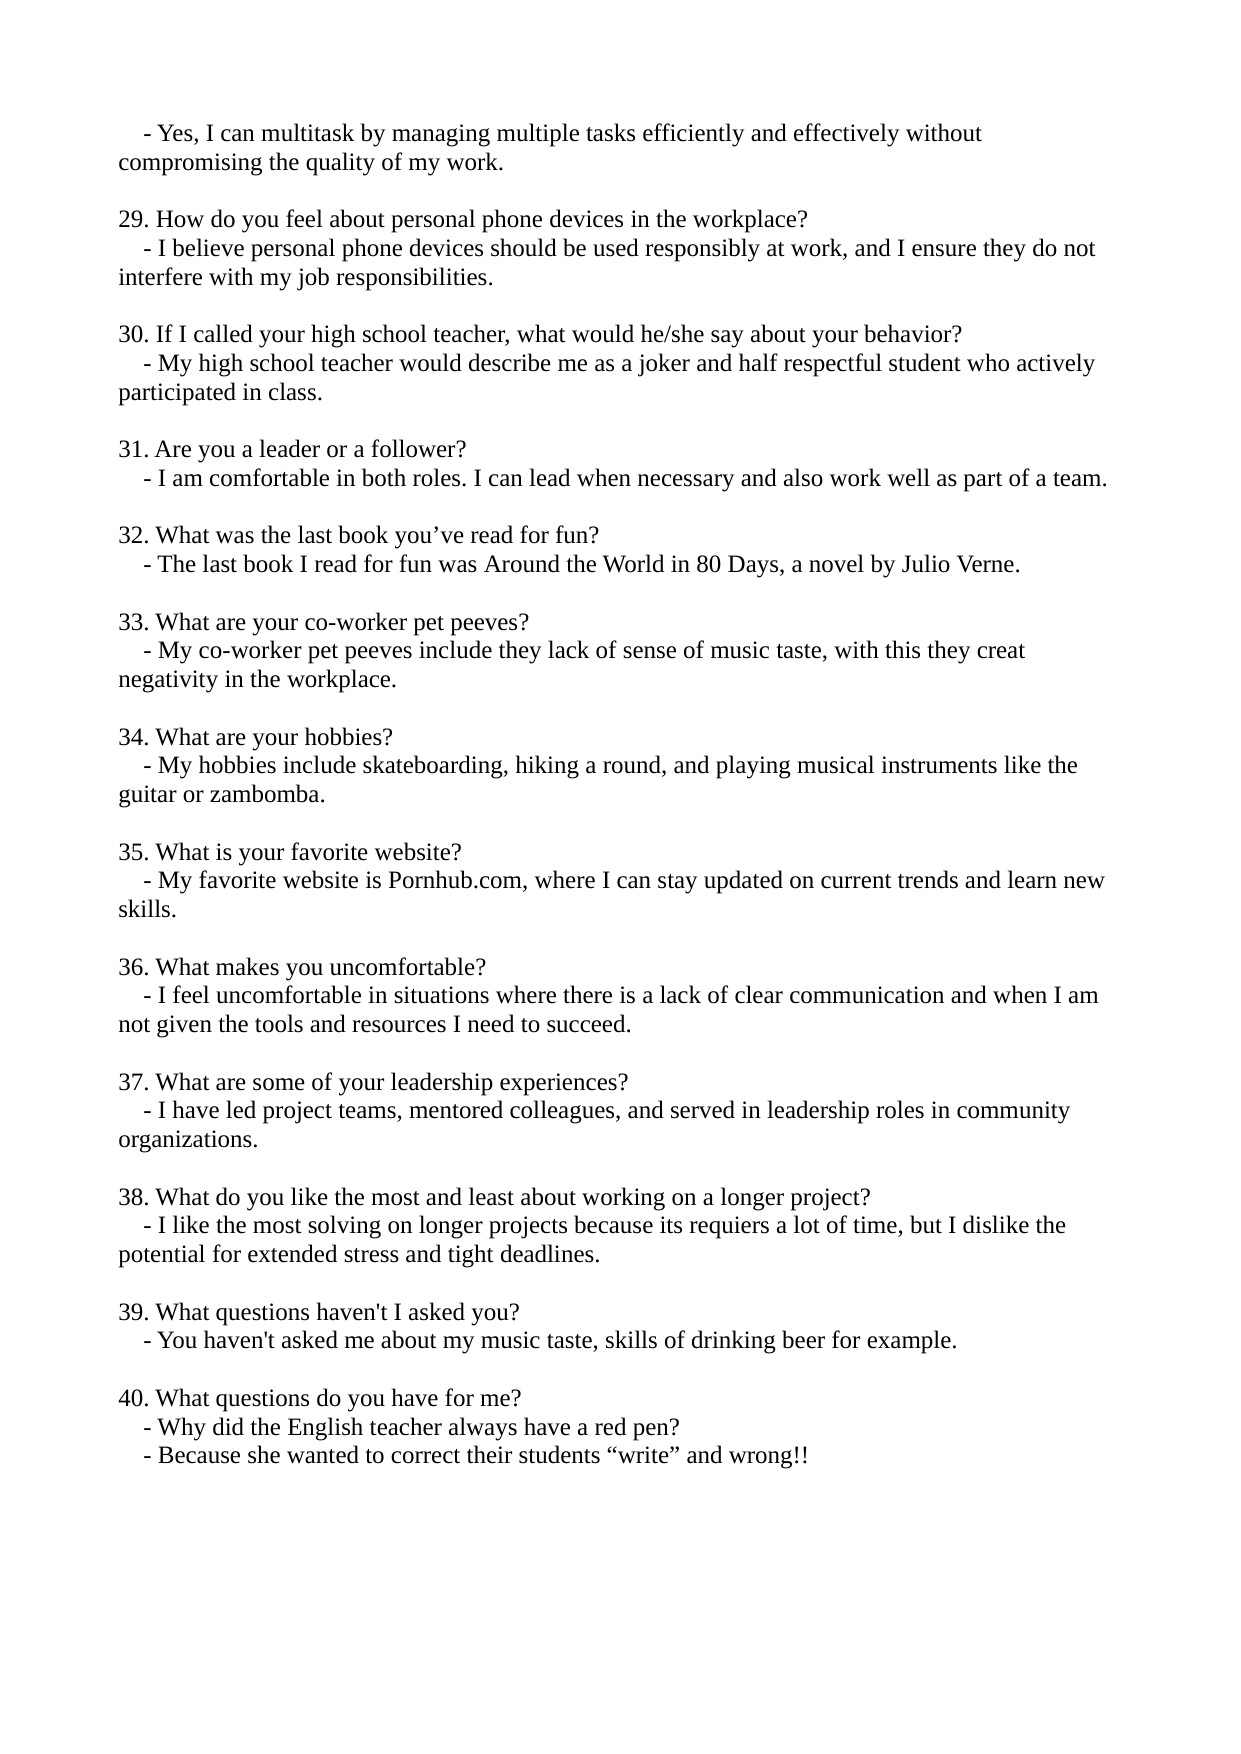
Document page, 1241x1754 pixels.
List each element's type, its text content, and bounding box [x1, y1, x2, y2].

text - My favorite website is Pornhub.com, where I can stay updated on current trends and learn new skills. [118, 866, 1122, 923]
text - You haven't asked me about my music taste, skills of drinking beer for example. [118, 1326, 1122, 1354]
text - Because she wanted to correct their students “write” and wrong!! [118, 1441, 1122, 1469]
text - I have led project teams, mentored colleagues, and served in leadership roles in community organizations. [118, 1096, 1122, 1153]
text - I am comfortable in both roles. I can lead when necessary and also work well as part of a team. [118, 463, 1122, 492]
text 37. What are some of your leadership experiences? [118, 1067, 1122, 1096]
text 35. What is your favorite website? [118, 837, 1122, 866]
text - The last book I read for fun was Around the World in 80 Days, a novel by Julio Verne. [118, 549, 1122, 578]
text - I feel uncomfortable in situations where there is a lack of clear communication and when I am not given the tools and resources I need to succeed. [118, 981, 1122, 1038]
text 30. If I called your high school teacher, what would he/she say about your behavior? [118, 319, 1122, 348]
text 31. Are you a leader or a follower? [118, 434, 1122, 463]
text 33. What are your co-worker pet peeves? [118, 607, 1122, 636]
text - My co-worker pet peeves include they lack of sense of music taste, with this they creat negativity in the workplace. [118, 636, 1122, 693]
text 29. How do you feel about personal phone devices in the workplace? [118, 204, 1122, 233]
text 40. What questions do you have for me? [118, 1383, 1122, 1412]
text - I believe personal phone devices should be used responsibly at work, and I ensure they do not interfere with my job responsibilities. [118, 233, 1122, 291]
text - I like the most solving on longer projects because its requiers a lot of time, but I dislike the potential for extended stress and tight deadlines. [118, 1211, 1122, 1268]
text 36. What makes you uncomfortable? [118, 952, 1122, 981]
text 32. What was the last book you’ve read for fun? [118, 521, 1122, 549]
text 34. What are your hobbies? [118, 722, 1122, 751]
text - Why did the English teacher always have a red pen? [118, 1412, 1122, 1441]
text - Yes, I can multitask by managing multiple tasks efficiently and effectively without compromising the quality of my work. [118, 118, 1122, 176]
text - My high school teacher would describe me as a joker and half respectful student who actively participated in class. [118, 348, 1122, 406]
text 39. What questions haven't I asked you? [118, 1297, 1122, 1326]
text 38. What do you like the most and least about working on a longer project? [118, 1182, 1122, 1211]
text - My hobbies include skateboarding, hiking a round, and playing musical instruments like the guitar or zambomba. [118, 751, 1122, 808]
